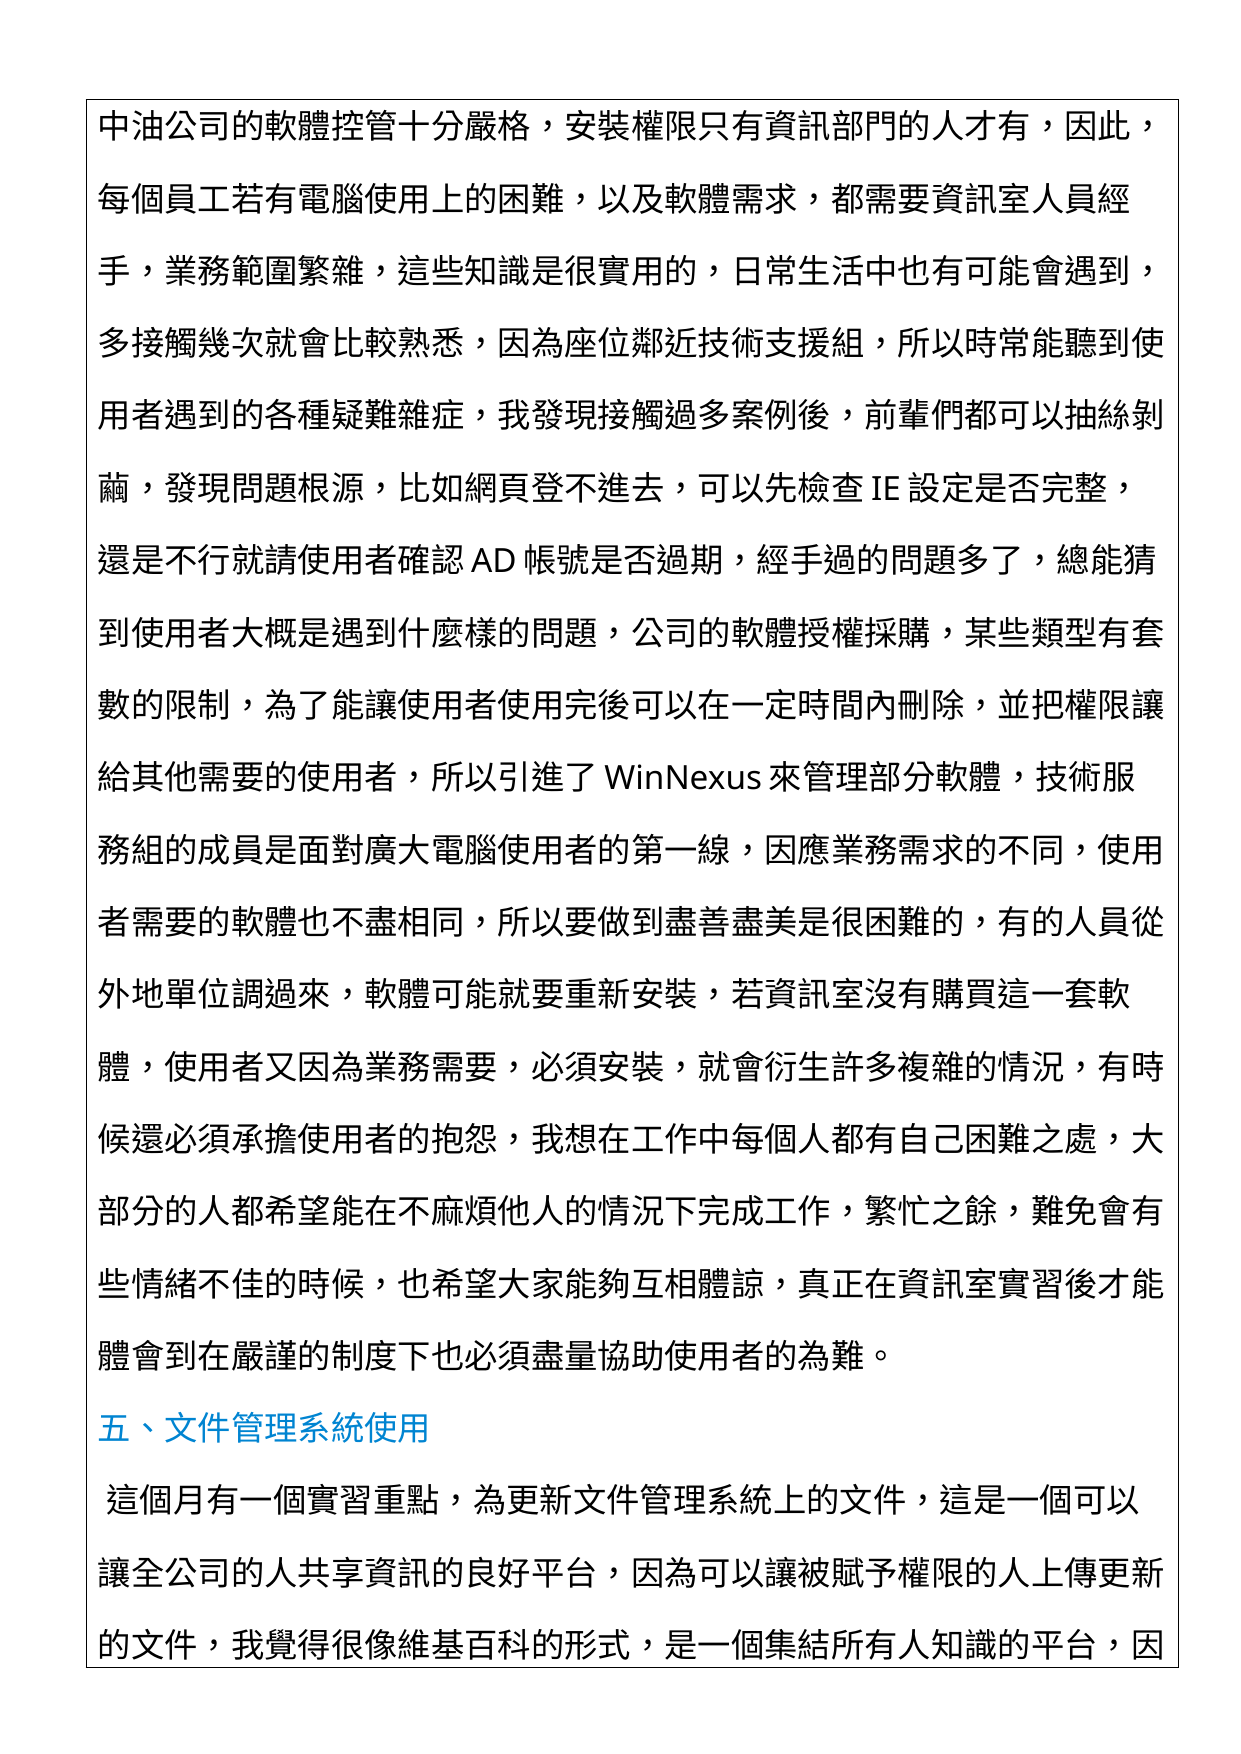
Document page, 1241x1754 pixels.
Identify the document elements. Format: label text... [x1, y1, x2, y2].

table_header 中油公司的軟體控管十分嚴格，安裝權限只有資訊部門的人才有，因此，每個員工若有電腦使用上的困難，以及軟體需求，都需要資訊室人員經手，業務範圍繁雜，這些知識是很實用的，日常生活中也有可能會遇到，多接觸幾次就會比較熟悉，因為座位鄰近技術支援組，所以時常能聽到使用者遇到的各種疑難雜症，我發現接觸過多案例後，前輩們都可以抽絲剝繭，發現問題根源，比如網頁登不進去，可以先檢查IE設定是否完整，還是不行就請使用者確認AD帳號是否過期，經手過的問題多了，總能猜到使用者大概是遇到什麼樣的問題，公司的軟體授權採購，某些類型有套數的限制，為了能讓使用者使用完後可以在一定時間內刪除，並把權限讓給其他需要的使用者，所以引進了WinNexus來管理部分軟體，技術服務組的成員是面對廣大電腦使用者的第一線，因應業務需求的不同，使用者需要的軟體也不盡相同，所以要做到盡善盡美是很困難的，有的人員從外地單位調過來，軟體可能就要重新安裝，若資訊室沒有購買這一套軟體，使用者又因為業務需要，必須安裝，就會衍生許多複雜的情況，有時候還必須承擔使用者的抱怨，我想在工作中每個人都有自己困難之處，大部分的人都希望能在不麻煩他人的情況下完成工作，繁忙之餘，難免會有些情緒不佳的時候，也希望大家能夠互相體諒，真正在資訊室實習後才能體會到在嚴謹的制度下也必須盡量協助使用者的為難。 五、文件管理系統使用 這個月有一個實習重點，為更新文件管理系統上的文件，這是一個可以讓全公司的人共享資訊的良好平台，因為可以讓被賦予權限的人上傳更新的文件，我覺得很像維基百科的形式，是一個集結所有人知識的平台，因 [87, 100, 1178, 1667]
